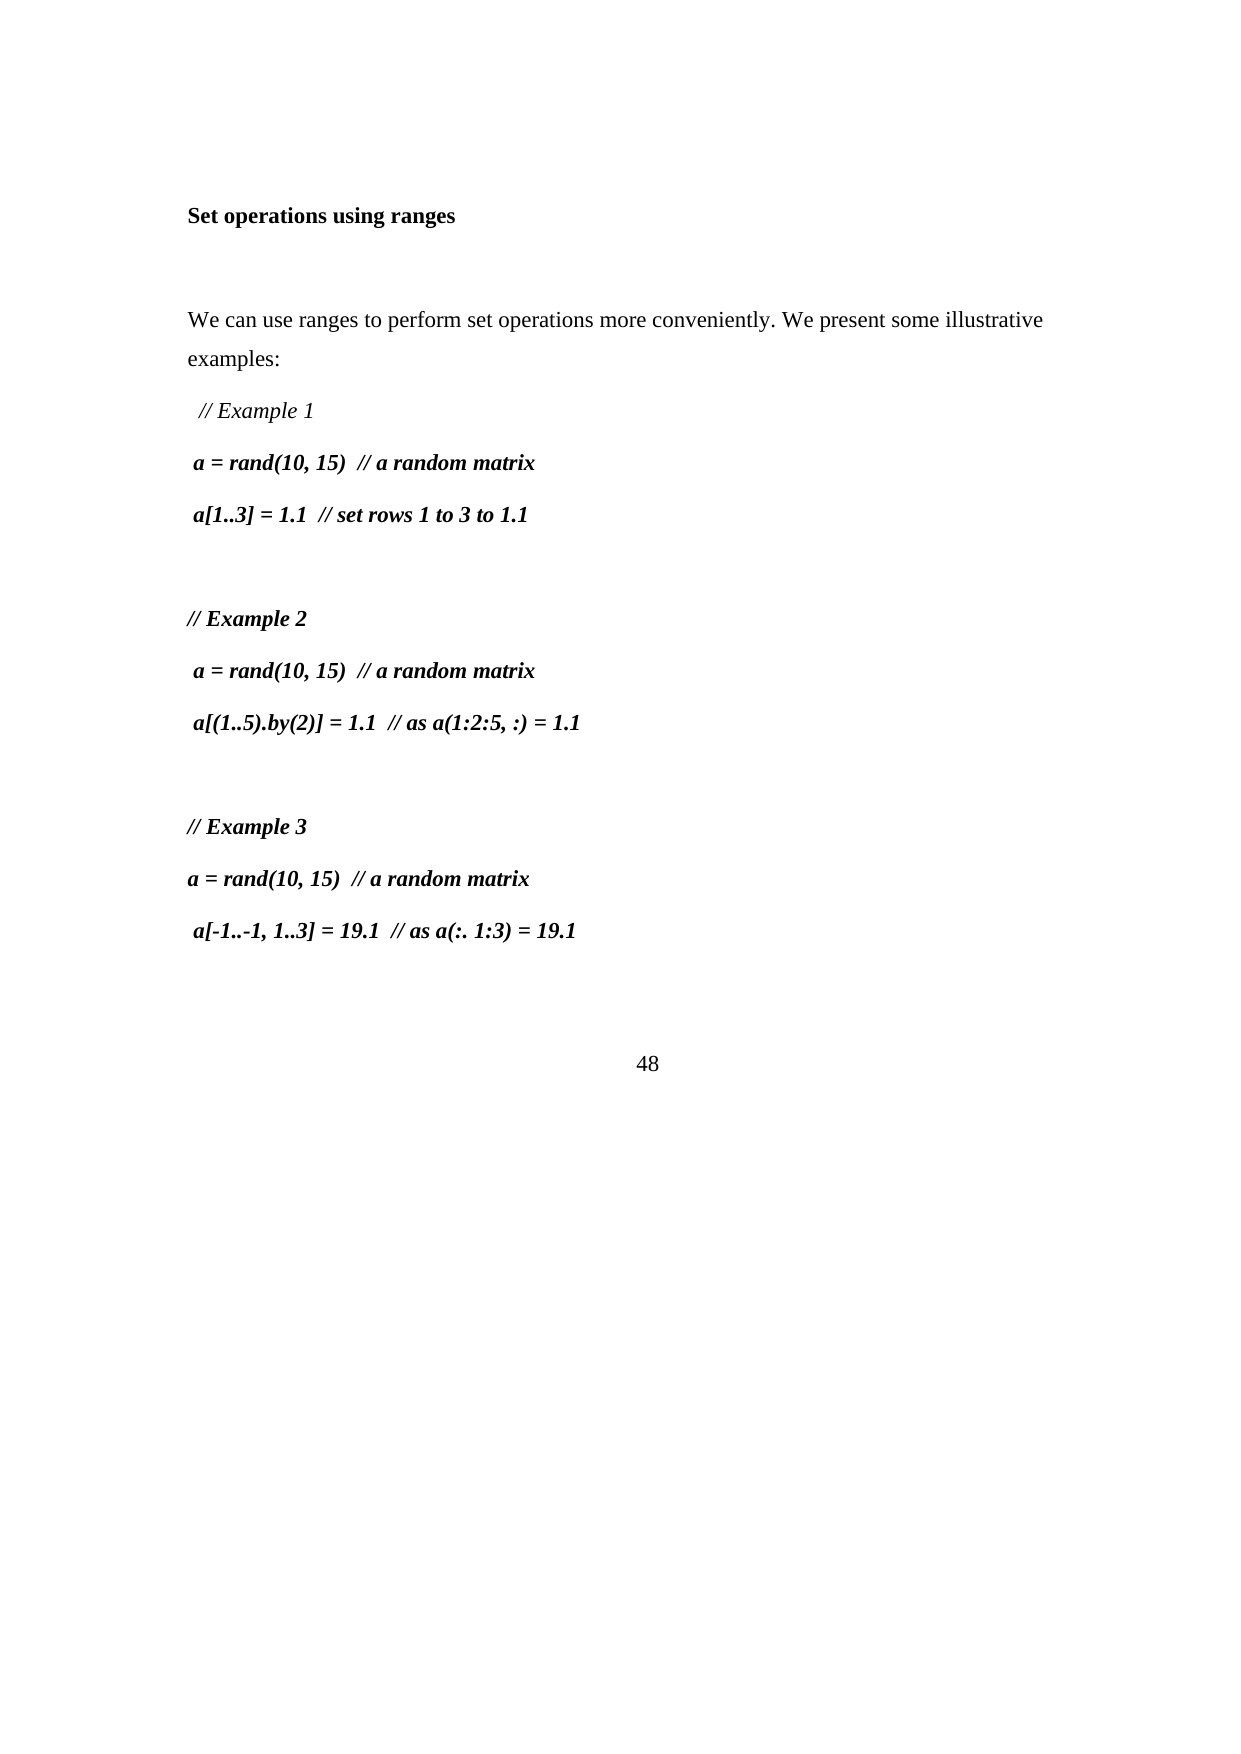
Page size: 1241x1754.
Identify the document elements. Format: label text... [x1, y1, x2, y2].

text // Example 1 [187, 397, 1108, 424]
text a = rand(10, 15) // a random matrix [187, 657, 1108, 684]
text a[(1..5).by(2)] = 1.1 // as a(1:2:5, :) = 1.1 [187, 709, 1108, 736]
text a[-1..-1, 1..3] = 19.1 // as a(:. 1:3) = 19.1 [187, 917, 1108, 943]
text We can use ranges to perform set operations more conveniently. We present some illustrative examples: [187, 306, 1108, 372]
text a[1..3] = 1.1 // set rows 1 to 3 to 1.1 [187, 501, 1108, 528]
text a = rand(10, 15) // a random matrix [187, 865, 1108, 892]
text // Example 3 [187, 813, 1108, 839]
text a = rand(10, 15) // a random matrix [187, 449, 1108, 476]
text // Example 2 [187, 605, 1108, 632]
text Set operations using ranges [187, 202, 1108, 228]
